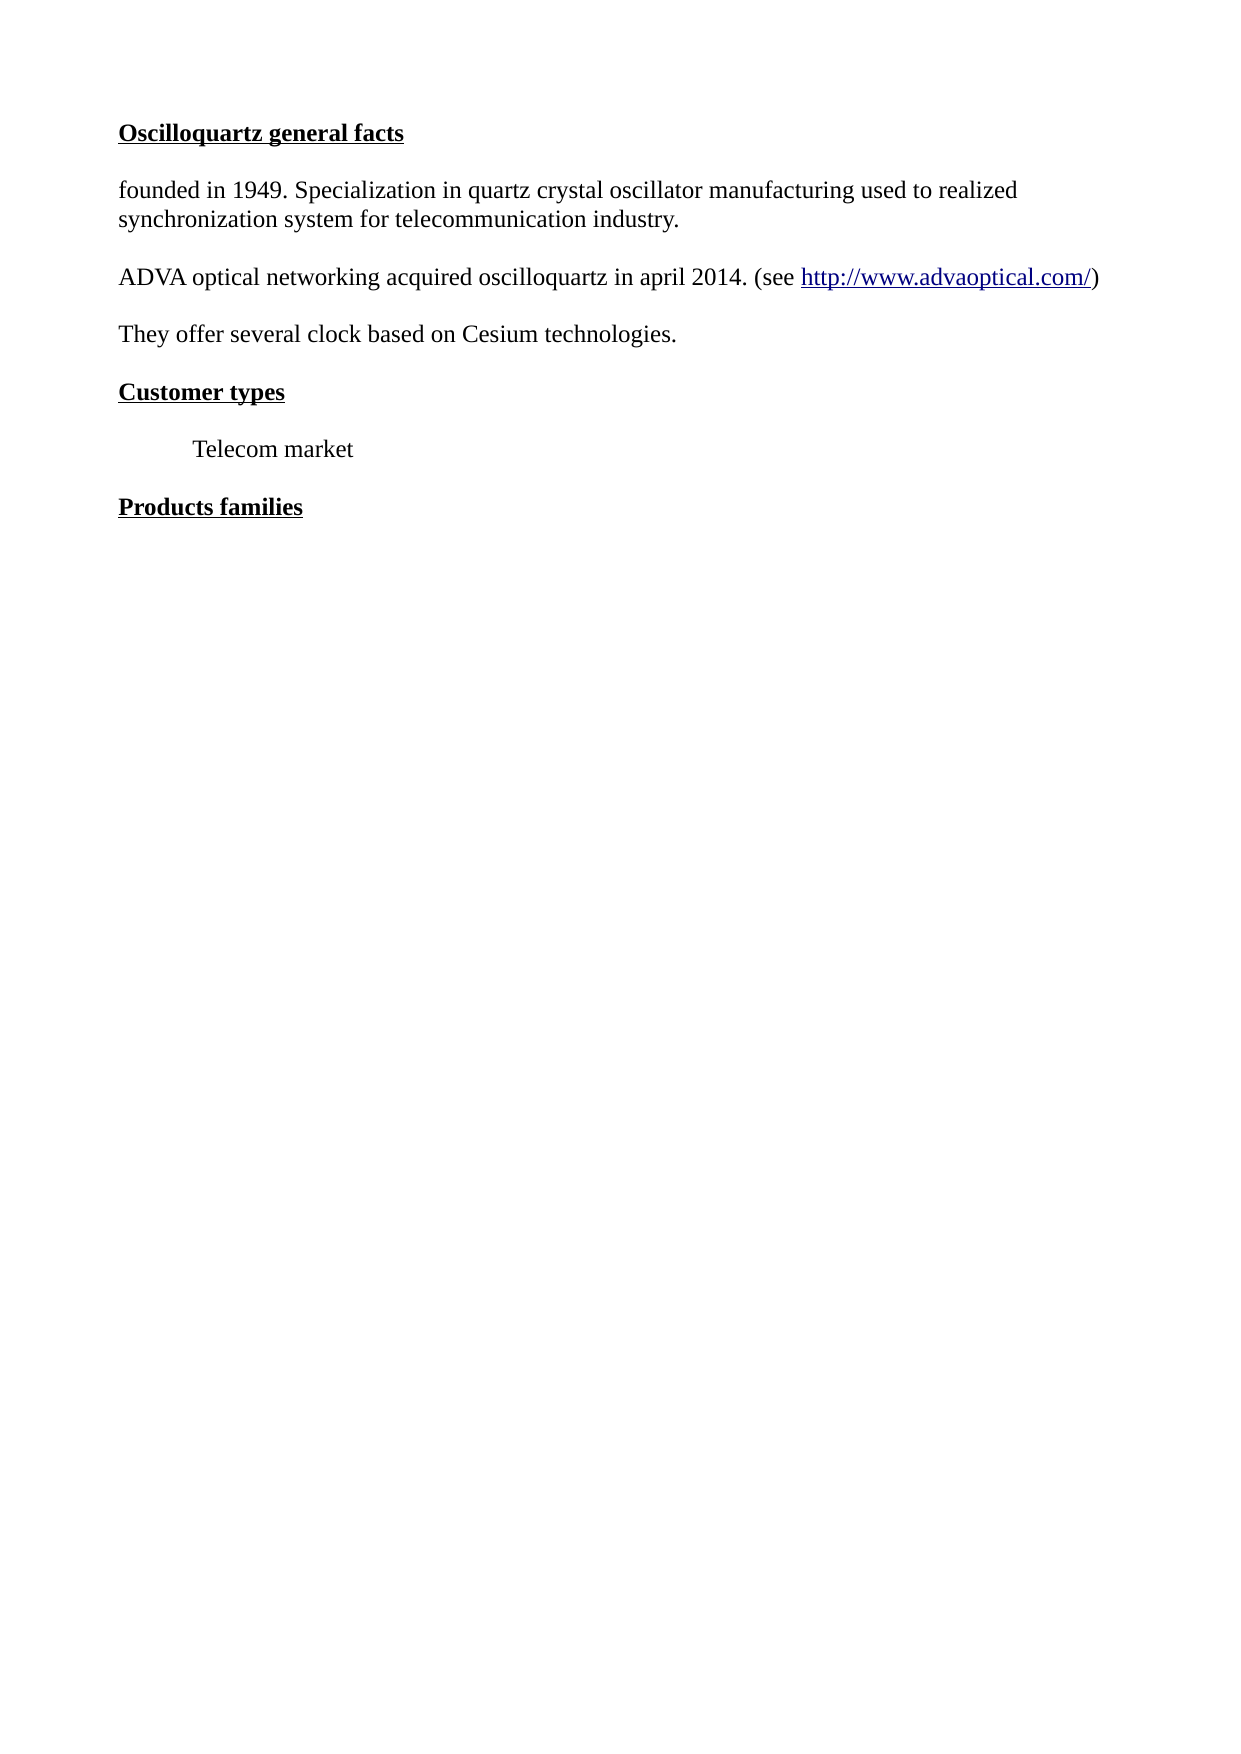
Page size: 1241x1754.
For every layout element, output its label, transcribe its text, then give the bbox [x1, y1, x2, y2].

text Telecom market [118, 434, 1122, 463]
text ADVA optical networking acquired oscilloquartz in april 2014. (see http://www.advaoptical.com/) [118, 262, 1122, 291]
text Products families [118, 492, 1122, 521]
text They offer several clock based on Cesium technologies. [118, 319, 1122, 348]
text Customer types [118, 377, 1122, 406]
text Oscilloquartz general facts [118, 118, 1122, 147]
text founded in 1949. Specialization in quartz crystal oscillator manufacturing used to realized synchronization system for telecommunication industry. [118, 176, 1122, 233]
